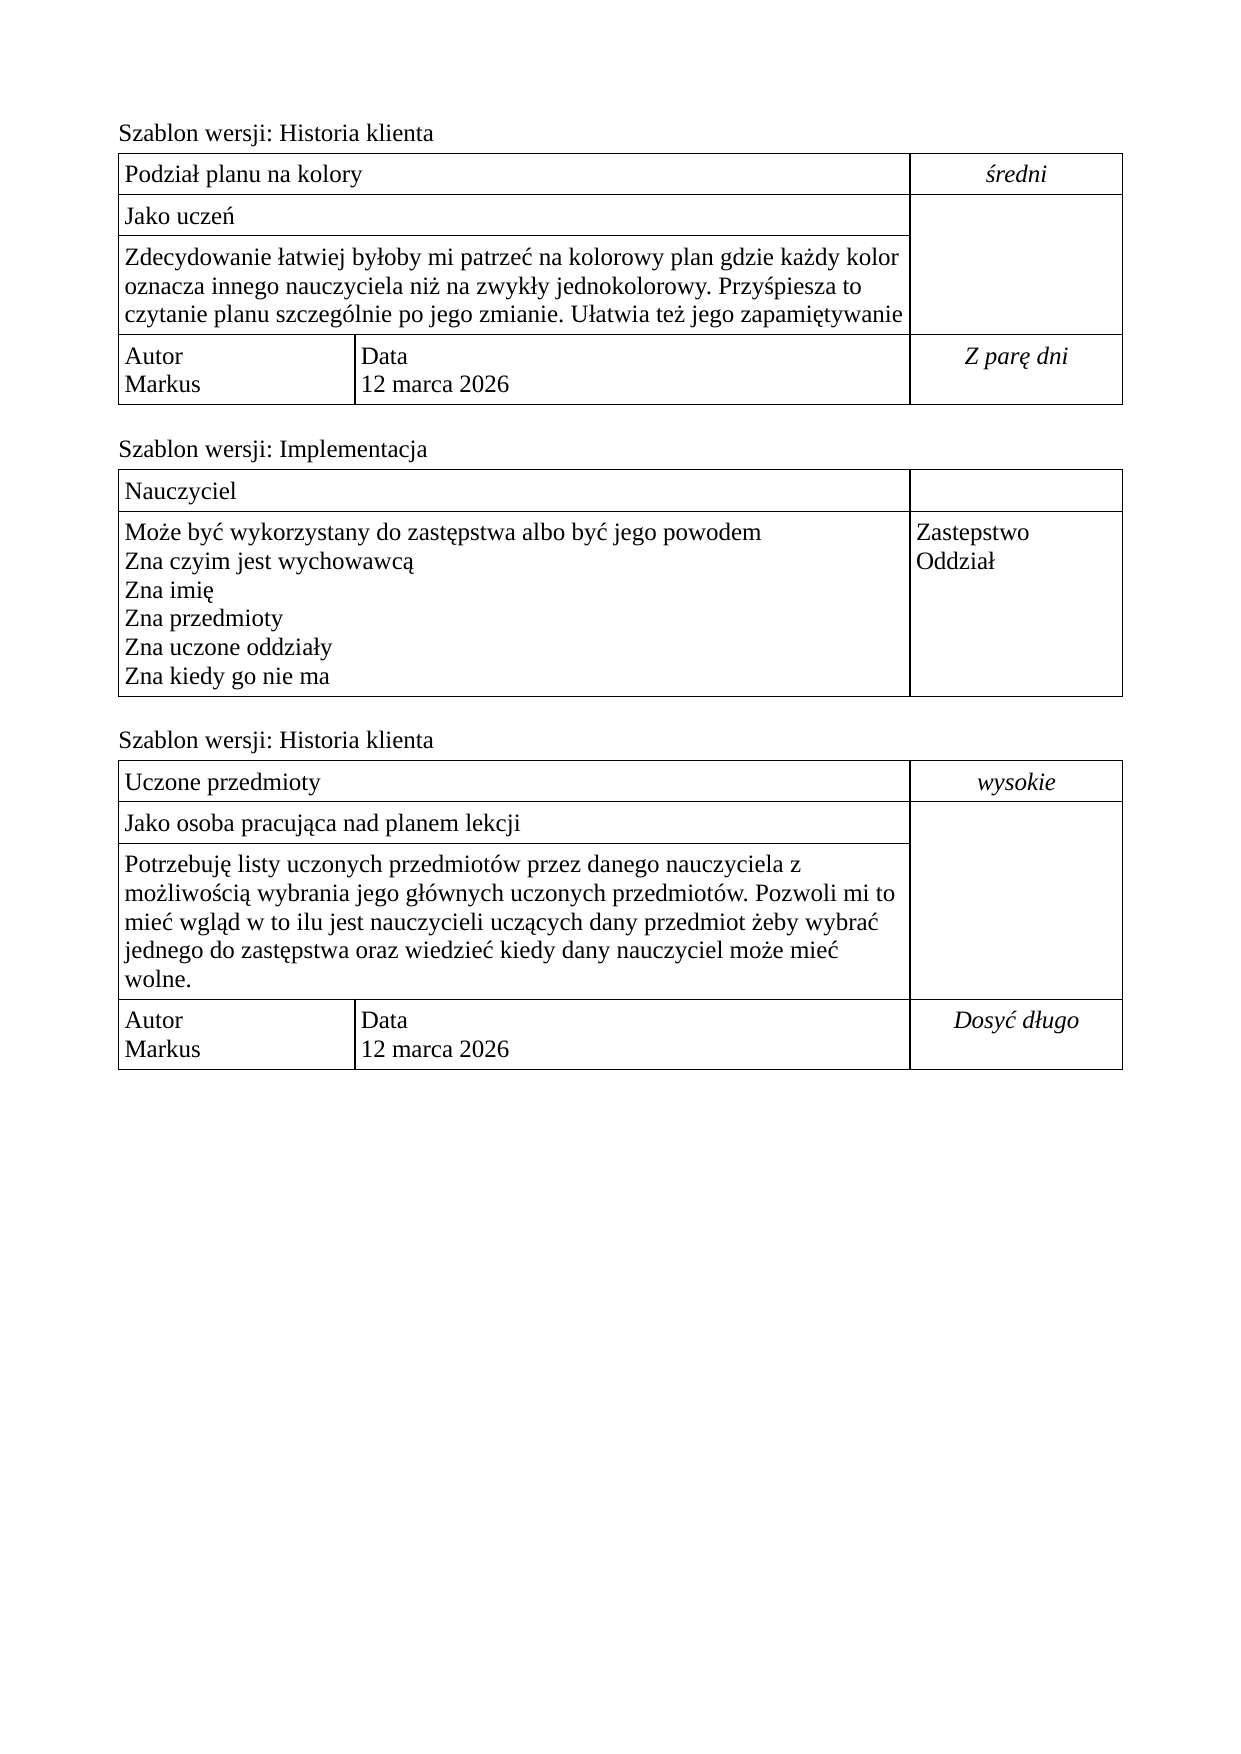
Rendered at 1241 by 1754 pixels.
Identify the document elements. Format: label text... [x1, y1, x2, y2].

table_cell Zastepstwo Oddział [911, 512, 1122, 696]
table_cell Data 12 marca 2026 [356, 1000, 909, 1069]
table_cell Jako uczeń [119, 195, 909, 235]
table_cell Autor Markus [119, 335, 354, 404]
table_cell [911, 195, 1122, 334]
table_cell Data 12 marca 2026 [356, 335, 909, 404]
table_header [911, 470, 1122, 511]
text Szablon wersji: Historia klienta [118, 725, 1122, 754]
table_cell Z parę dni [911, 335, 1122, 404]
table_header średni [911, 154, 1122, 194]
table_cell Jako osoba pracująca nad planem lekcji [119, 802, 909, 842]
table_header Podział planu na kolory [119, 154, 909, 194]
text Szablon wersji: Implementacja [118, 434, 1122, 463]
table_header Nauczyciel [119, 470, 909, 511]
table_cell Autor Markus [119, 1000, 354, 1069]
table_cell Może być wykorzystany do zastępstwa albo być jego powodem Zna czyim jest wychowawcą Zna imię Zna przedmioty Zna uczone oddziały Zna kiedy go nie ma [119, 512, 909, 696]
table_header wysokie [911, 761, 1122, 801]
table_cell Potrzebuję listy uczonych przedmiotów przez danego nauczyciela z możliwością wybrania jego głównych uczonych przedmiotów. Pozwoli mi to mieć wgląd w to ilu jest nauczycieli uczących dany przedmiot żeby wybrać jednego do zastępstwa oraz wiedzieć kiedy dany nauczyciel może mieć wolne. [119, 844, 909, 999]
table_cell Dosyć długo [911, 1000, 1122, 1069]
table_cell Zdecydowanie łatwiej byłoby mi patrzeć na kolorowy plan gdzie każdy kolor oznacza innego nauczyciela niż na zwykły jednokolorowy. Przyśpiesza to czytanie planu szczególnie po jego zmianie. Ułatwia też jego zapamiętywanie [119, 236, 909, 334]
table_cell [911, 802, 1122, 999]
text Szablon wersji: Historia klienta [118, 118, 1122, 147]
table_header Uczone przedmioty [119, 761, 909, 801]
